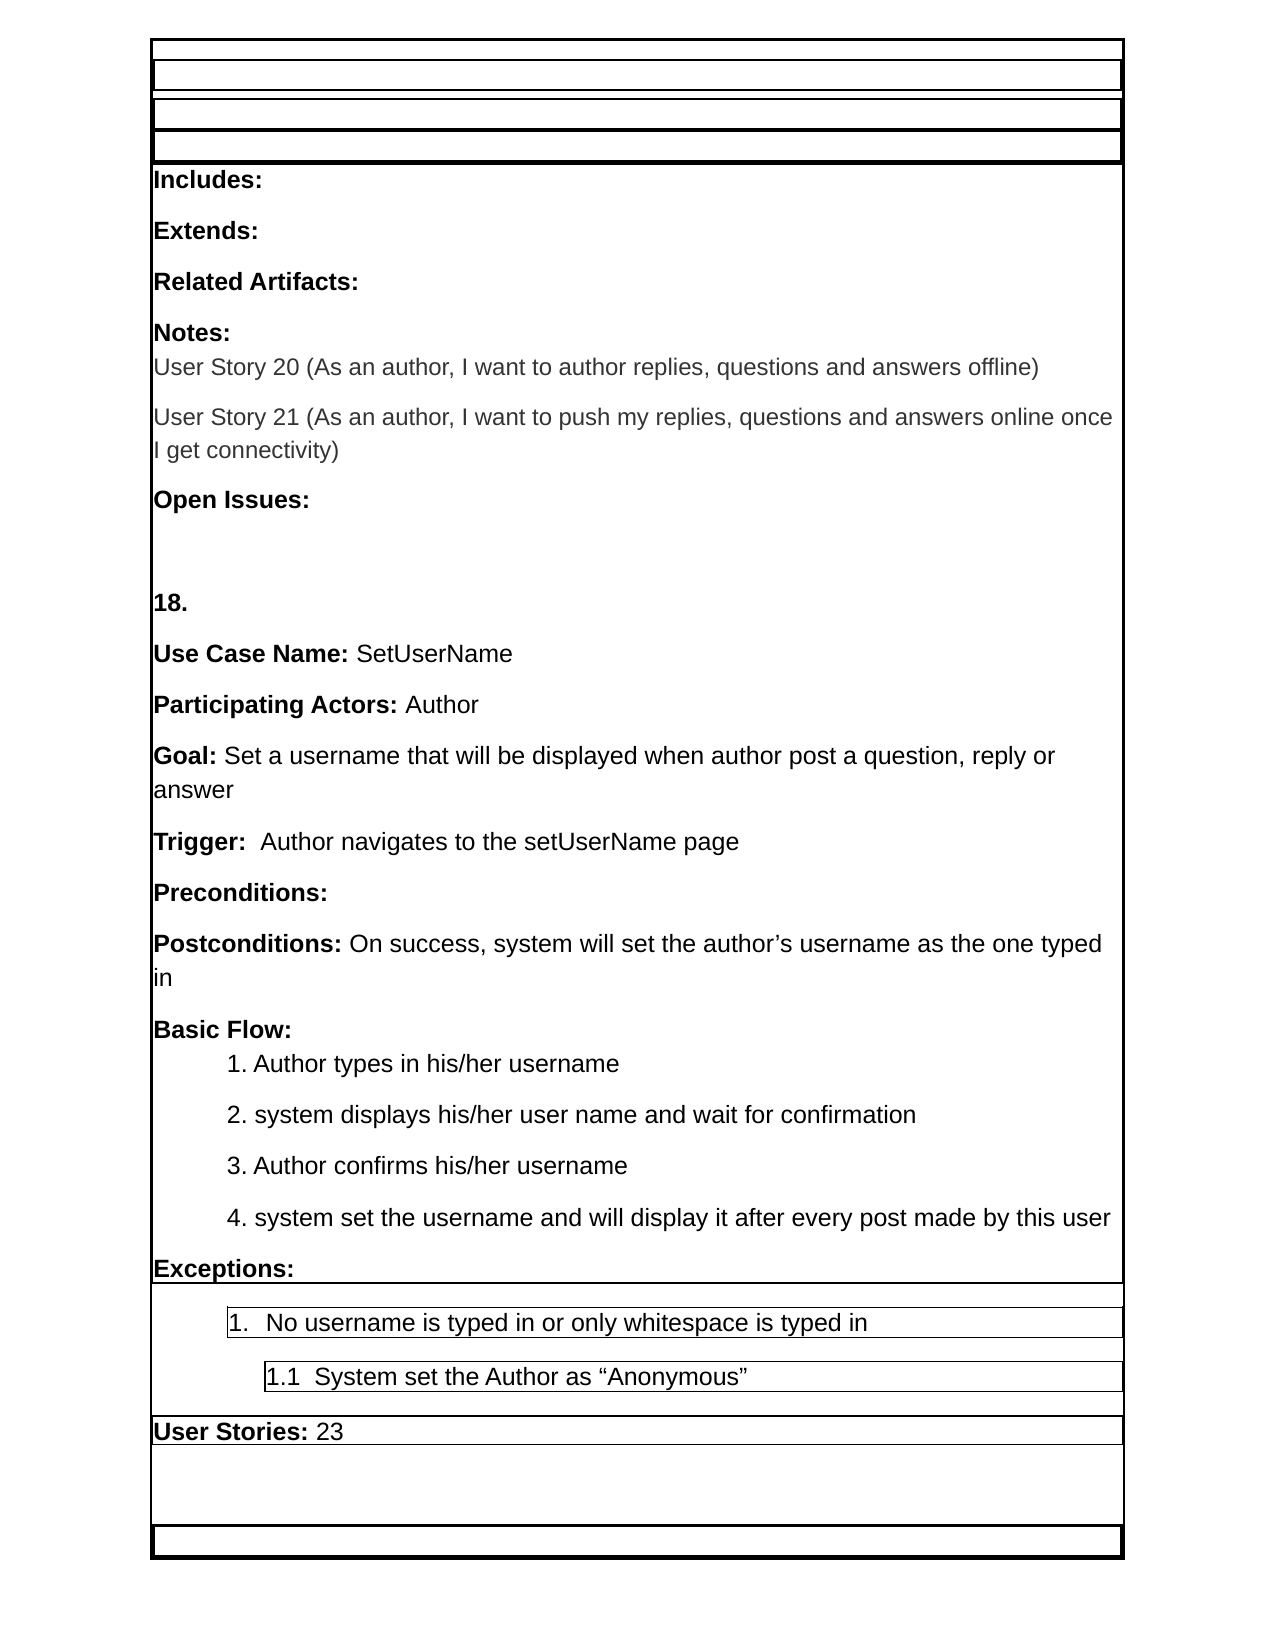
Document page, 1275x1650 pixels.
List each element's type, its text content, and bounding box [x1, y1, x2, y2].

text Includes: [153, 165, 1122, 194]
text 3. Author confirms his/her username [153, 1150, 1122, 1180]
text User Story 21 (As an author, I want to push my replies, questions and answers online once I get connectivity) [153, 401, 1122, 463]
text Notes: User Story 20 (As an author, I want to author replies, questions and answers offline) [153, 317, 1122, 380]
text User Stories: 23 [153, 1417, 1122, 1444]
text 18. [153, 586, 1122, 616]
text Extends: [153, 214, 1122, 245]
text Related Artifacts: [153, 266, 1122, 296]
text Postconditions: On success, system will set the author’s username as the one typed in [153, 927, 1122, 992]
text Use Case Name: SetUserName [153, 637, 1122, 667]
text Exceptions: [153, 1252, 1122, 1282]
text 4. system set the username and will display it after every post made by this user [153, 1201, 1122, 1231]
text Preconditions: [153, 876, 1122, 907]
text Trigger: Author navigates to the setUserName page [153, 825, 1122, 855]
text Basic Flow: 1. Author types in his/her username [153, 1013, 1122, 1078]
text 2. system displays his/her user name and wait for confirmation [153, 1099, 1122, 1129]
list No username is typed in or only whitespace is typed in [228, 1308, 1122, 1337]
text 1.1 System set the Author as “Anonymous” [266, 1362, 1122, 1391]
text Participating Actors: Author [153, 688, 1122, 719]
text Goal: Set a username that will be displayed when author post a question, reply or answer [153, 739, 1122, 804]
text Open Issues: [153, 484, 1122, 514]
